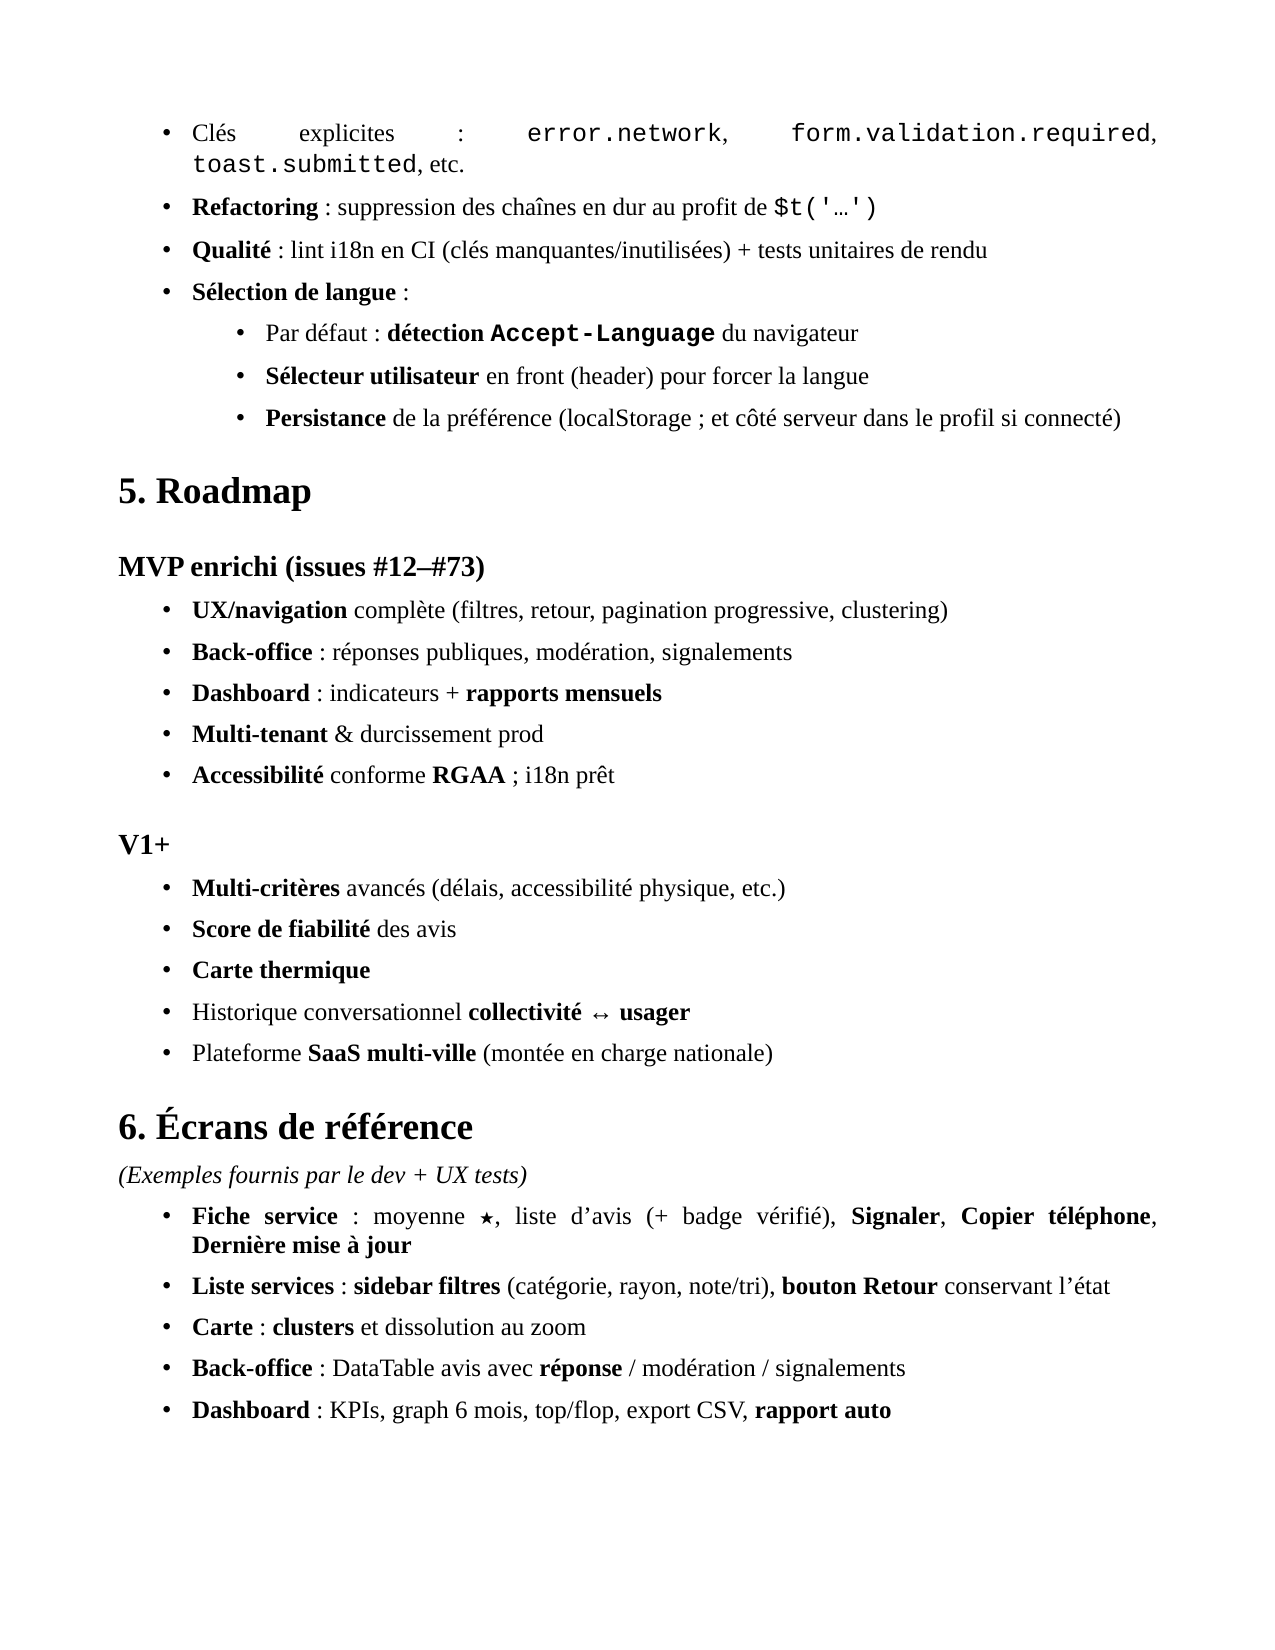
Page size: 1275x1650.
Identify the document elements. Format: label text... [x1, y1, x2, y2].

list Historique conversationnel collectivité ↔ usager [162, 997, 1157, 1025]
list Carte : clusters et dissolution au zoom [162, 1312, 1157, 1341]
list Back-office : DataTable avis avec réponse / modération / signalements [162, 1353, 1157, 1382]
list Refactoring : suppression des chaînes en dur au profit de $t('…') [162, 192, 1157, 223]
subtitle 6. Écrans de référence [118, 1104, 1157, 1147]
list Multi-critères avancés (délais, accessibilité physique, etc.) [162, 873, 1157, 902]
subtitle MVP enrichi (issues #12–#73) [118, 549, 1157, 583]
list Carte thermique [162, 955, 1157, 984]
list Clés explicites : error.network, form.validation.required, toast.submitted, etc. [162, 118, 1157, 180]
list Qualité : lint i18n en CI (clés manquantes/inutilisées) + tests unitaires de rendu [162, 236, 1157, 264]
list Dashboard : indicateurs + rapports mensuels [162, 678, 1157, 707]
list UX/navigation complète (filtres, retour, pagination progressive, clustering) [162, 596, 1157, 624]
list Dashboard : KPIs, graph 6 mois, top/flop, export CSV, rapport auto [162, 1395, 1157, 1423]
list Score de fiabilité des avis [162, 914, 1157, 943]
list Sélecteur utilisateur en front (header) pour forcer la langue [236, 361, 1157, 390]
subtitle 5. Roadmap [118, 469, 1157, 512]
subtitle V1+ [118, 827, 1157, 860]
text (Exemples fournis par le dev + UX tests) [118, 1160, 1157, 1188]
list Par défaut : détection Accept-Language du navigateur [236, 318, 1157, 349]
list Liste services : sidebar filtres (catégorie, rayon, note/tri), bouton Retour conservant l’état [162, 1271, 1157, 1300]
list Accessibilité conforme RGAA ; i18n prêt [162, 761, 1157, 789]
list Persistance de la préférence (localStorage ; et côté serveur dans le profil si connecté) [236, 403, 1157, 431]
list Plateforme SaaS multi-ville (montée en charge nationale) [162, 1038, 1157, 1067]
list Sélection de langue : [162, 277, 1157, 306]
list Back-office : réponses publiques, modération, signalements [162, 637, 1157, 666]
list Fiche service : moyenne ★, liste d’avis (+ badge vérifié), Signaler, Copier téléphone, Dernière mise à jour [162, 1201, 1157, 1258]
list Multi-tenant & durcissement prod [162, 719, 1157, 748]
